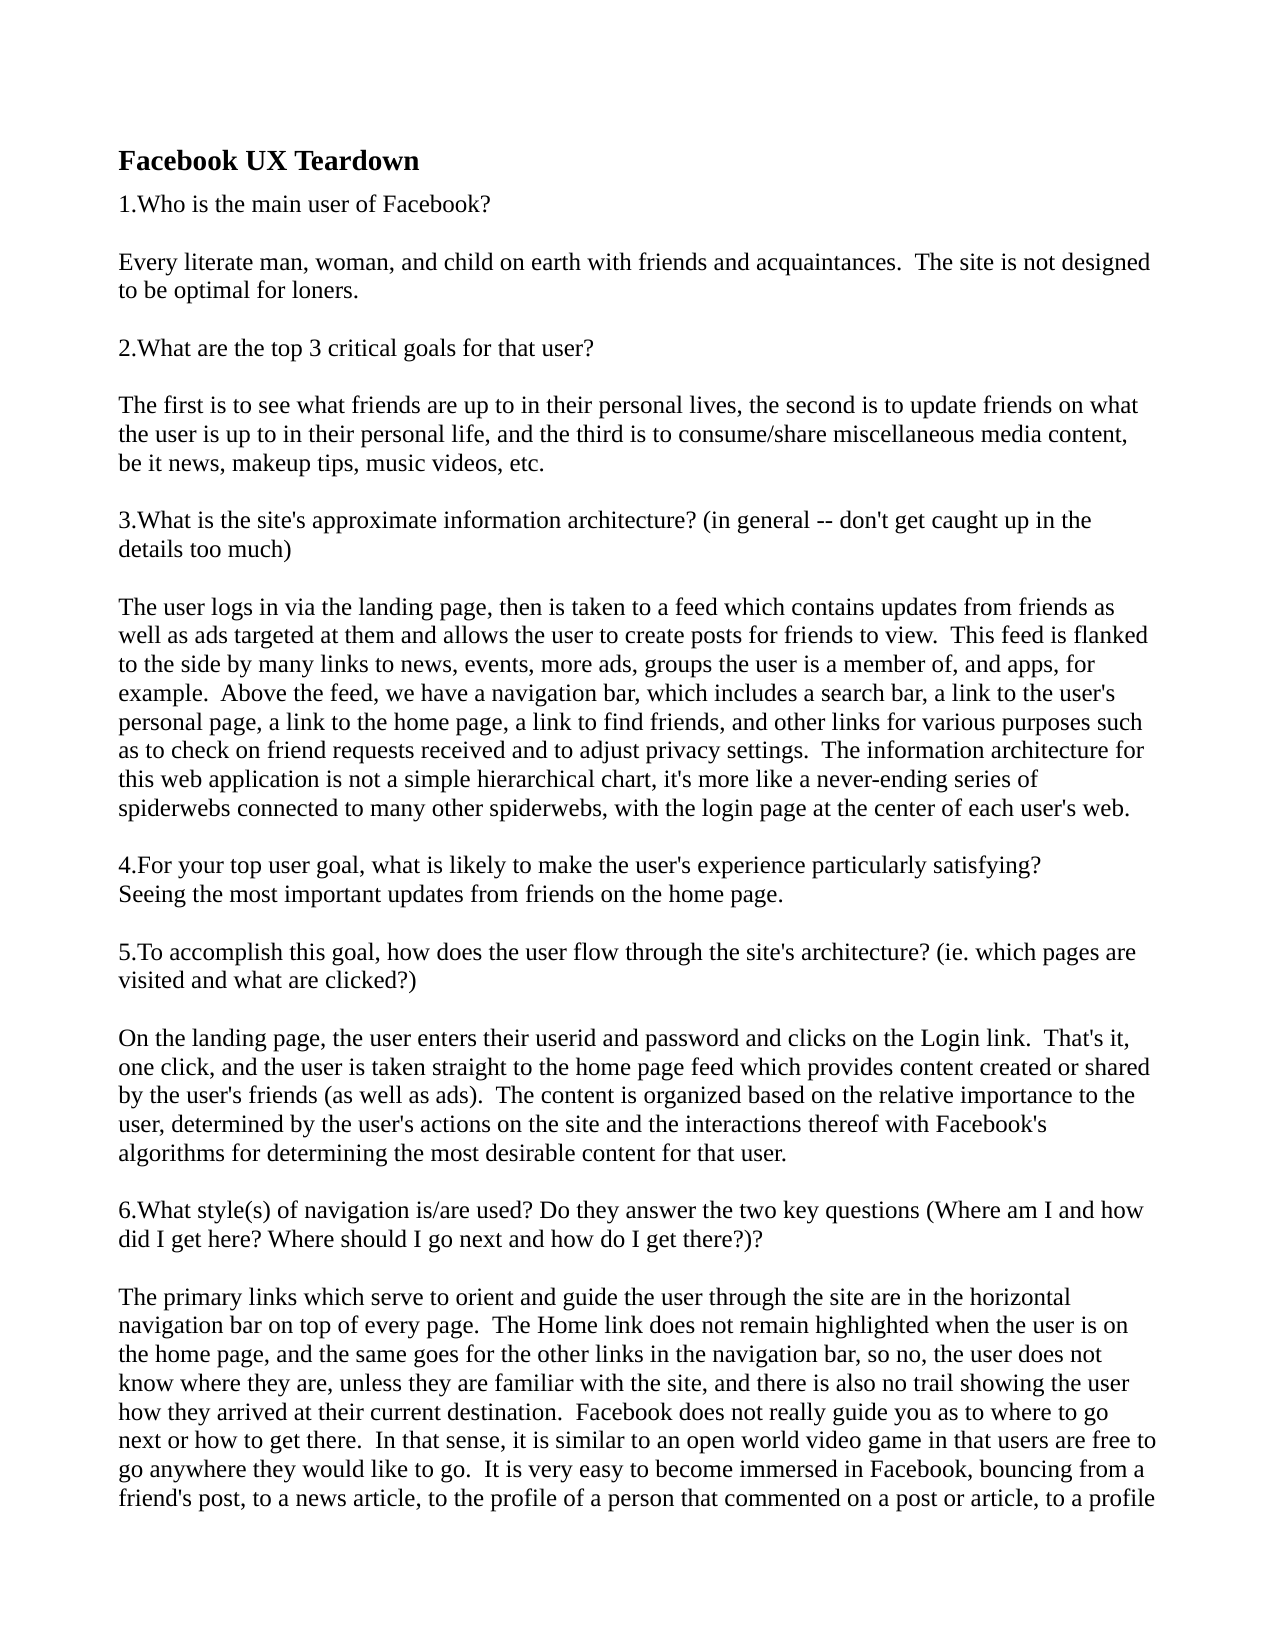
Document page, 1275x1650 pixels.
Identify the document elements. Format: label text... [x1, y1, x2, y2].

list Seeing the most important updates from friends on the home page. [118, 879, 1157, 908]
list On the landing page, the user enters their userid and password and clicks on the Login link. That's it, one click, and the user is taken straight to the home page feed which provides content created or shared by the user's friends (as well as ads). The content is organized based on the relative importance to the user, determined by the user's actions on the site and the interactions thereof with Facebook's algorithms for determining the most desirable content for that user. [118, 1023, 1157, 1167]
subtitle Facebook UX Teardown [118, 143, 1157, 177]
list To accomplish this goal, how does the user flow through the site's architecture? (ie. which pages are visited and what are clicked?) [118, 937, 1157, 994]
list Who is the main user of Facebook? [118, 189, 1157, 218]
list What style(s) of navigation is/are used? Do they answer the two key questions (Where am I and how did I get here? Where should I go next and how do I get there?)? [118, 1195, 1157, 1253]
list What is the site's approximate information architecture? (in general -- don't get caught up in the details too much) [118, 505, 1157, 563]
list The user logs in via the landing page, then is taken to a feed which contains updates from friends as well as ads targeted at them and allows the user to create posts for friends to view. This feed is flanked to the side by many links to news, events, more ads, groups the user is a member of, and apps, for example. Above the feed, we have a navigation bar, which includes a search bar, a link to the user's personal page, a link to the home page, a link to find friends, and other links for various purposes such as to check on friend requests received and to adjust privacy settings. The information architecture for this web application is not a simple hierarchical chart, it's more like a never-ending series of spiderwebs connected to many other spiderwebs, with the login page at the center of each user's web. [118, 592, 1157, 822]
list What are the top 3 critical goals for that user? [118, 333, 1157, 362]
list The primary links which serve to orient and guide the user through the site are in the horizontal navigation bar on top of every page. The Home link does not remain highlighted when the user is on the home page, and the same goes for the other links in the navigation bar, so no, the user does not know where they are, unless they are familiar with the site, and there is also no trail showing the user how they arrived at their current destination. Facebook does not really guide you as to where to go next or how to get there. In that sense, it is similar to an open world video game in that users are free to go anywhere they would like to go. It is very easy to become immersed in Facebook, bouncing from a friend's post, to a news article, to the profile of a person that commented on a post or article, to a profile [118, 1282, 1157, 1512]
list For your top user goal, what is likely to make the user's experience particularly satisfying? [118, 850, 1157, 879]
list The first is to see what friends are up to in their personal lives, the second is to update friends on what the user is up to in their personal life, and the third is to consume/share miscellaneous media content, be it news, makeup tips, music videos, etc. [118, 390, 1157, 477]
list Every literate man, woman, and child on earth with friends and acquaintances. The site is not designed to be optimal for loners. [118, 247, 1157, 304]
